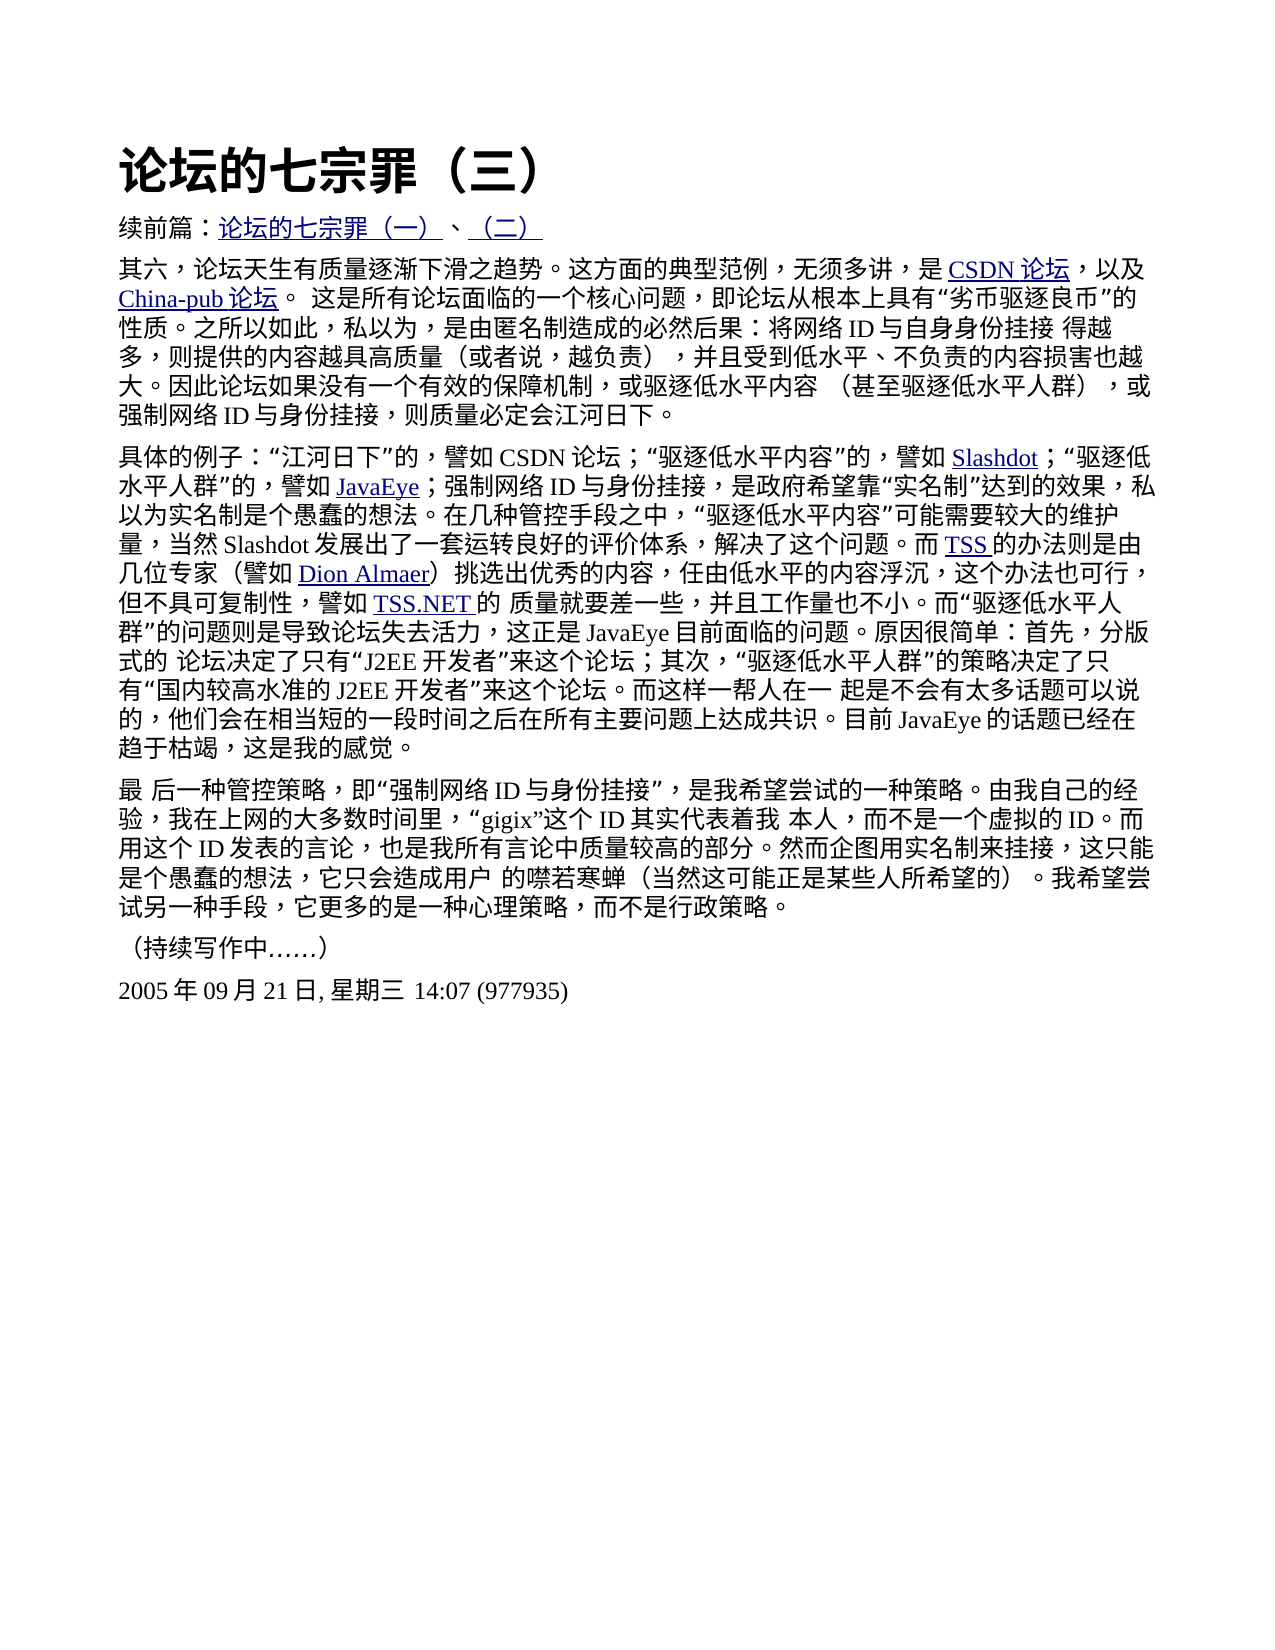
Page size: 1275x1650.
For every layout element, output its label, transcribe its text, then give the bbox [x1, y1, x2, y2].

subtitle 论坛的七宗罪（三） [118, 143, 1157, 201]
text 具体的例子：“江河日下”的，譬如CSDN论坛；“驱逐低水平内容”的，譬如Slashdot；“驱逐低水平人群”的，譬如JavaEye；强制网络ID与身份挂接，是政府希望靠“实名制”达到的效果，私以为实名制是个愚蠢的想法。在几种管控手段之中，“驱逐低水平内容”可能需要较大的维护量，当然Slashdot发展出了一套运转良好的评价体系，解决了这个问题。而TSS的办法则是由几位专家（譬如Dion Almaer）挑选出优秀的内容，任由低水平的内容浮沉，这个办法也可行，但不具可复制性，譬如TSS.NET的 质量就要差一些，并且工作量也不小。而“驱逐低水平人群”的问题则是导致论坛失去活力，这正是JavaEye目前面临的问题。原因很简单：首先，分版式的 论坛决定了只有“J2EE开发者”来这个论坛；其次，“驱逐低水平人群”的策略决定了只有“国内较高水准的J2EE开发者”来这个论坛。而这样一帮人在一 起是不会有太多话题可以说的，他们会在相当短的一段时间之后在所有主要问题上达成共识。目前JavaEye的话题已经在趋于枯竭，这是我的感觉。 [118, 443, 1157, 764]
text 续前篇：论坛的七宗罪（一）、（二） [118, 214, 1157, 243]
text 2005年09月21日, 星期三 14:07 (977935) [118, 976, 1157, 1006]
text （持续写作中……） [118, 935, 1157, 964]
text 其六，论坛天生有质量逐渐下滑之趋势。这方面的典型范例，无须多讲，是CSDN论坛，以及China-pub论坛。 这是所有论坛面临的一个核心问题，即论坛从根本上具有“劣币驱逐良币”的性质。之所以如此，私以为，是由匿名制造成的必然后果：将网络ID与自身身份挂接 得越多，则提供的内容越具高质量（或者说，越负责），并且受到低水平、不负责的内容损害也越大。因此论坛如果没有一个有效的保障机制，或驱逐低水平内容 （甚至驱逐低水平人群），或强制网络ID与身份挂接，则质量必定会江河日下。 [118, 256, 1157, 431]
text 最 后一种管控策略，即“强制网络ID与身份挂接”，是我希望尝试的一种策略。由我自己的经验，我在上网的大多数时间里，“gigix”这个ID其实代表着我 本人，而不是一个虚拟的ID。而用这个ID发表的言论，也是我所有言论中质量较高的部分。然而企图用实名制来挂接，这只能是个愚蠢的想法，它只会造成用户 的噤若寒蝉（当然这可能正是某些人所希望的）。我希望尝试另一种手段，它更多的是一种心理策略，而不是行政策略。 [118, 776, 1157, 922]
